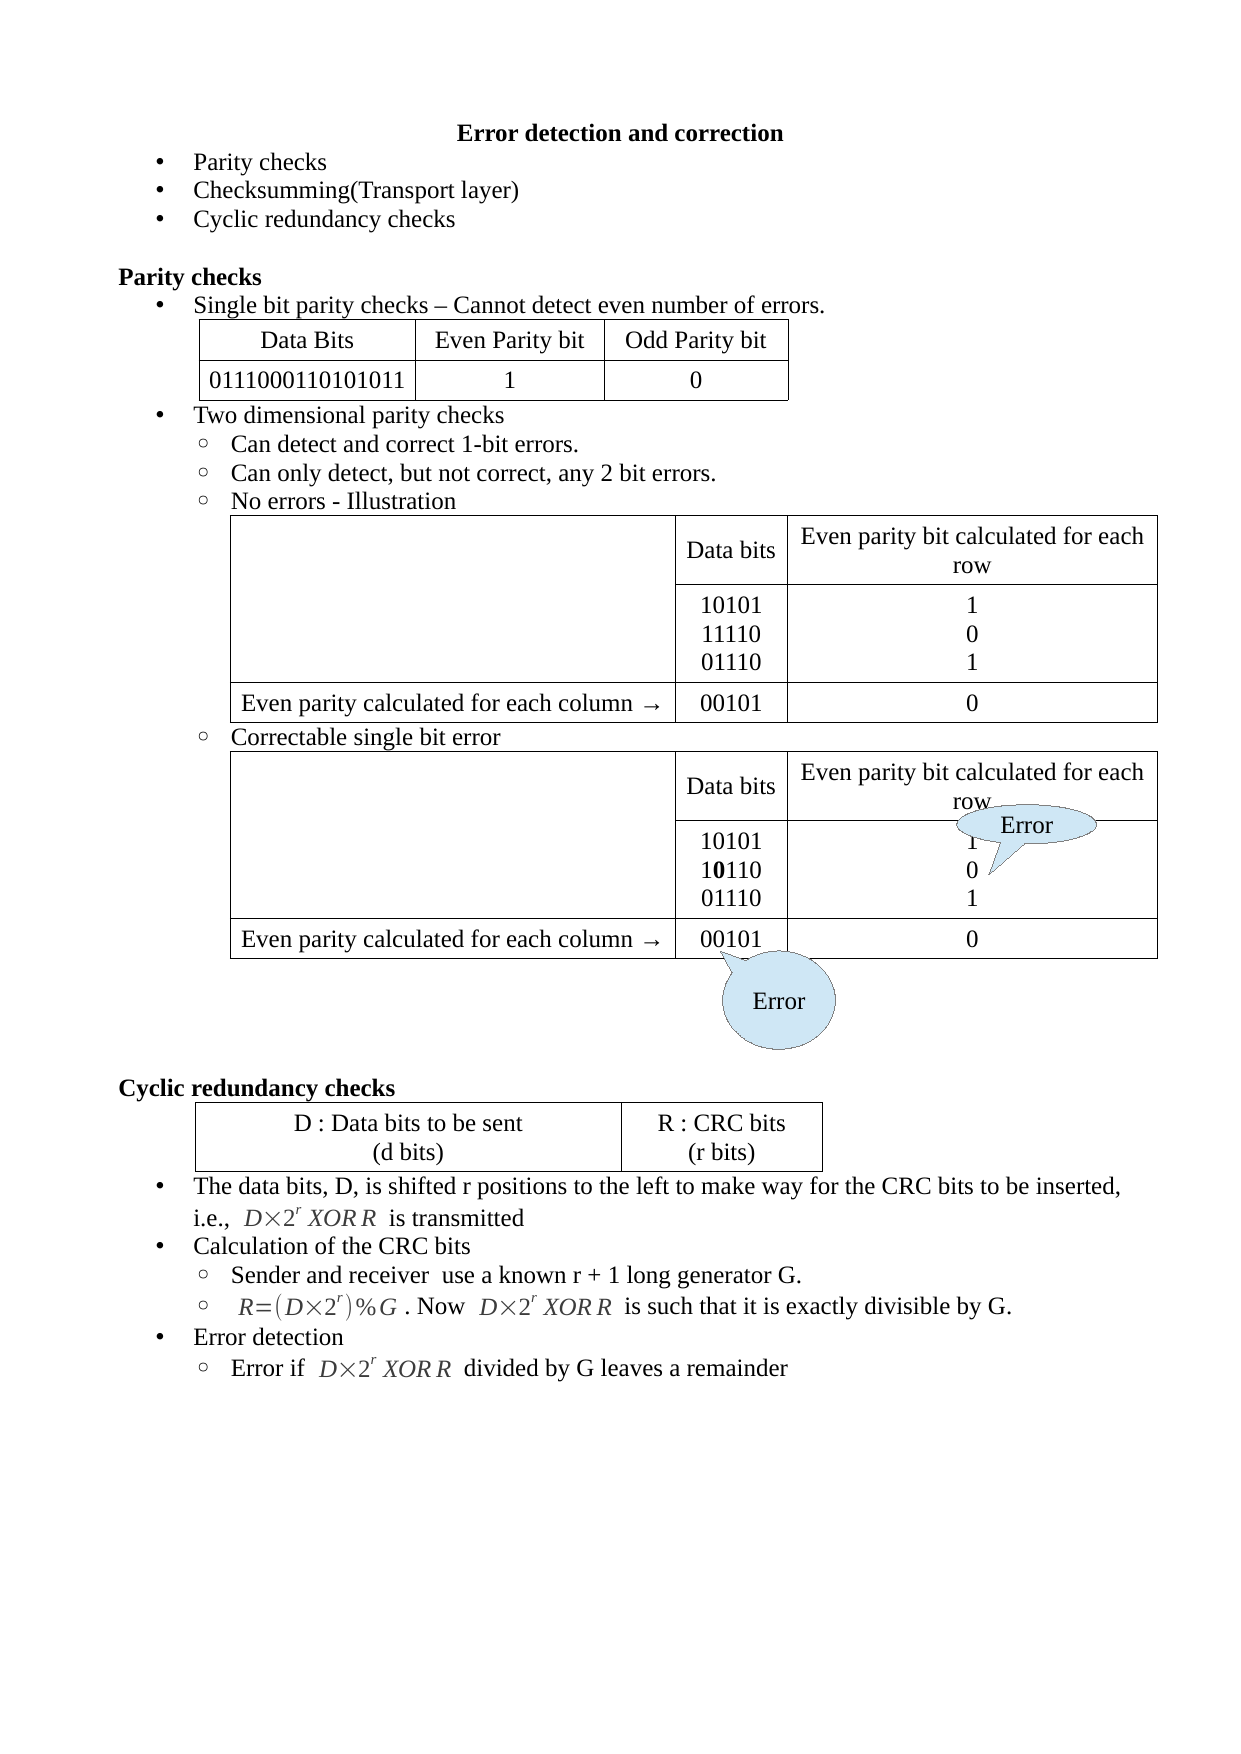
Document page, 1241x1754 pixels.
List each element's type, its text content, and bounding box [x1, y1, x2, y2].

list No errors - Illustration [193, 486, 1122, 515]
table_cell 1 0 1 [788, 821, 1157, 918]
list Error detection [156, 1322, 1122, 1351]
list The data bits, D, is shifted r positions to the left to make way for the CRC bits to be inserted, i.e., is transmitted [156, 1171, 1122, 1231]
table_cell 10101 10110 01110 [676, 821, 787, 918]
table_header Data bits [676, 516, 787, 584]
list Parity checks [156, 147, 1122, 176]
text Parity checks [118, 262, 1122, 291]
text Cyclic redundancy checks [118, 1073, 1122, 1102]
table_cell 0111000110101011 [200, 361, 415, 400]
table_header [231, 516, 675, 682]
list Calculation of the CRC bits [156, 1231, 1122, 1260]
list Error if divided by G leaves a remainder [193, 1351, 1122, 1382]
table_header D : Data bits to be sent (d bits) [196, 1103, 621, 1171]
list Correctable single bit error [193, 722, 1122, 751]
table_header Even parity bit calculated for each row [788, 516, 1157, 584]
list Two dimensional parity checks [156, 400, 1122, 429]
table_header Data bits [676, 752, 787, 820]
table_cell 10101 11110 01110 [676, 585, 787, 682]
table_header R : CRC bits (r bits) [622, 1103, 822, 1171]
table_cell Even parity calculated for each column → [231, 683, 675, 722]
table_header Odd Parity bit [605, 320, 788, 360]
table_cell 00101 [676, 919, 787, 958]
table_cell 1 [416, 361, 604, 400]
list Single bit parity checks – Cannot detect even number of errors. [156, 291, 1122, 319]
list . Now is such that it is exactly divisible by G. [193, 1289, 1122, 1322]
list Can detect and correct 1-bit errors. [193, 429, 1122, 458]
list Cyclic redundancy checks [156, 204, 1122, 233]
text Error detection and correction [118, 118, 1122, 147]
table_cell 0 [788, 919, 1157, 958]
table_cell 1 0 1 [788, 585, 1157, 682]
table_header Data Bits [200, 320, 415, 360]
table_header Even parity bit calculated for each row [788, 752, 1157, 820]
list Sender and receiver use a known r + 1 long generator G. [193, 1260, 1122, 1289]
table_cell 0 [605, 361, 788, 400]
list Can only detect, but not correct, any 2 bit errors. [193, 458, 1122, 486]
table_cell Even parity calculated for each column → [231, 919, 675, 958]
table_header [231, 752, 675, 918]
list Checksumming(Transport layer) [156, 176, 1122, 204]
table_header Even Parity bit [416, 320, 604, 360]
table_cell 0 [788, 683, 1157, 722]
table_cell 00101 [676, 683, 787, 722]
